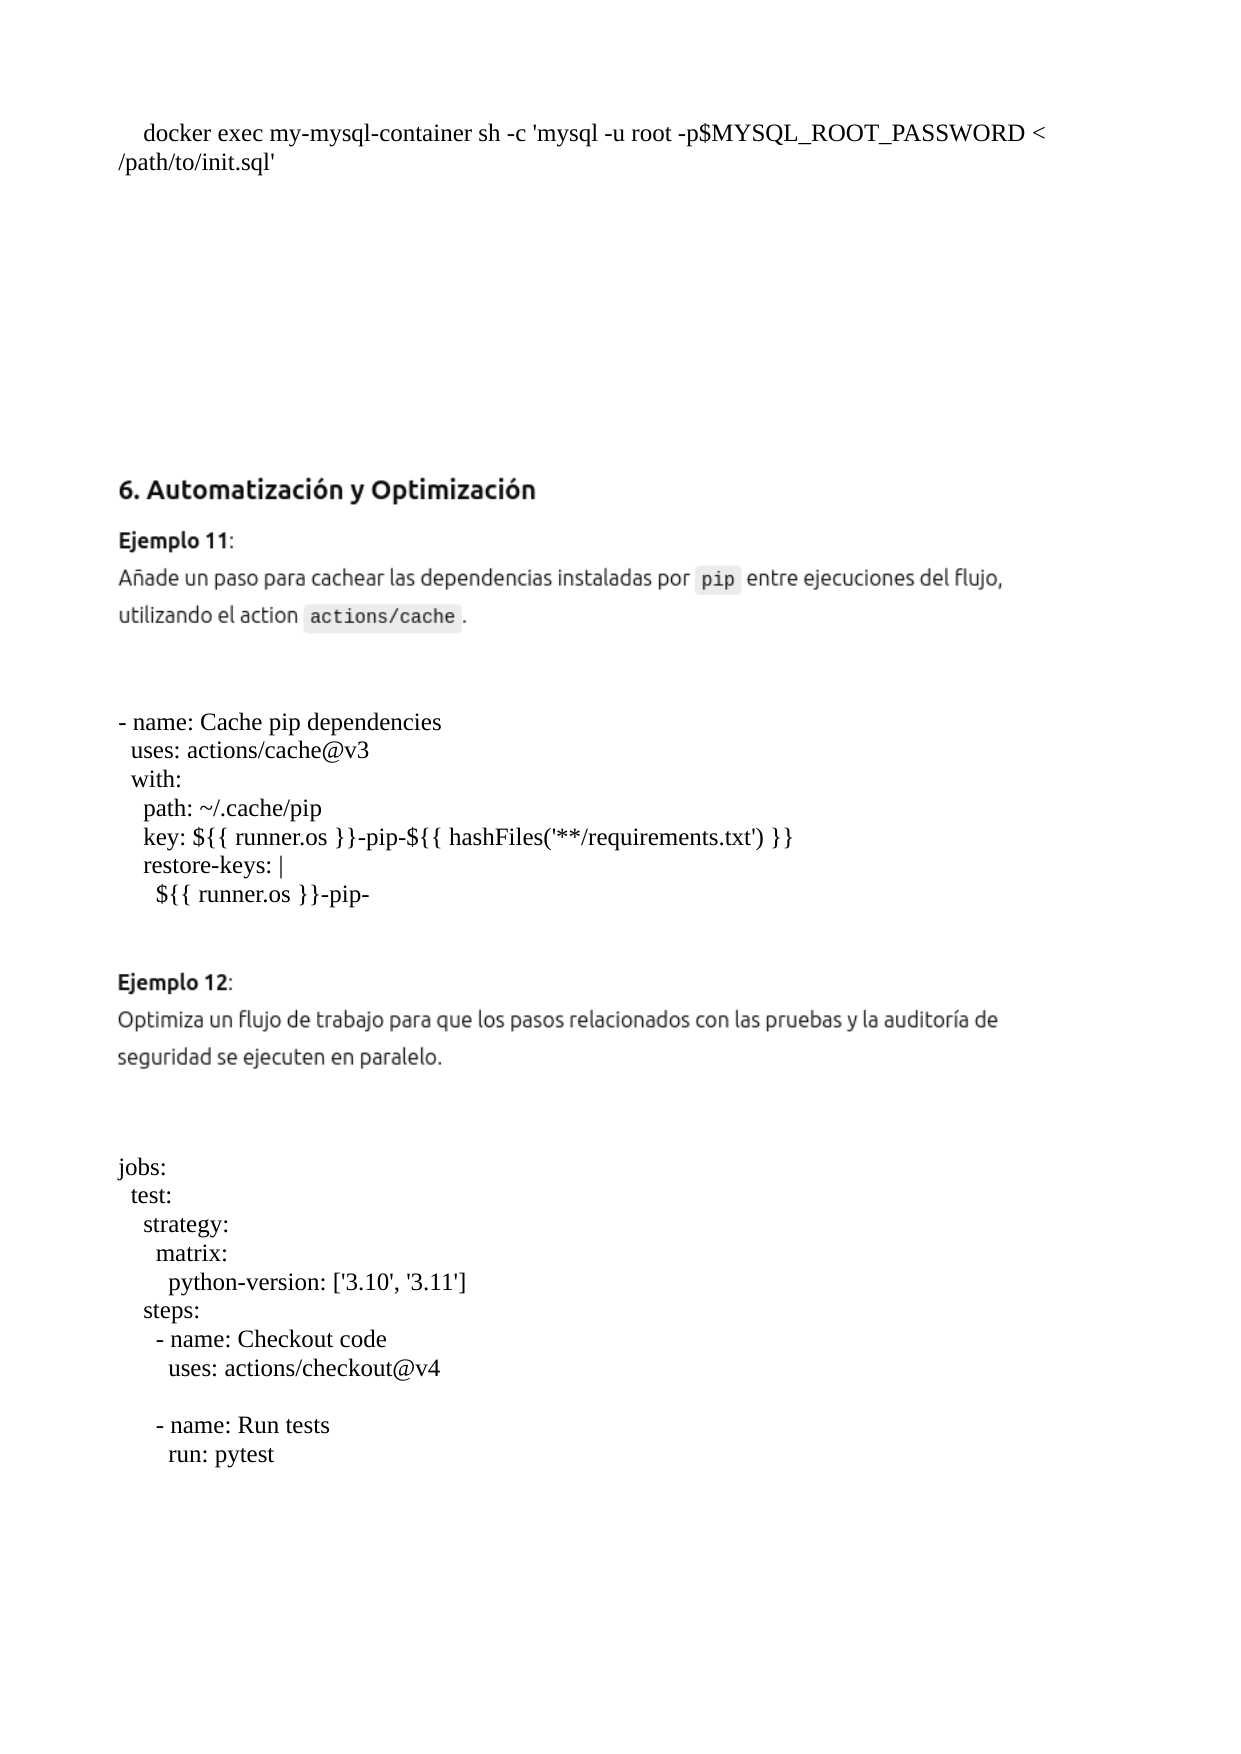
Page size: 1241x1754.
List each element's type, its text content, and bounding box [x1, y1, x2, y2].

text steps: [118, 1296, 1122, 1324]
text uses: actions/checkout@v4 [118, 1353, 1122, 1382]
text path: ~/.cache/pip [118, 793, 1122, 822]
text - name: Cache pip dependencies [118, 707, 1122, 736]
picture [92, 462, 1097, 650]
text uses: actions/cache@v3 [118, 736, 1122, 764]
text restore-keys: | [118, 851, 1122, 879]
text key: ${{ runner.os }}-pip-${{ hashFiles('**/requirements.txt') }} [118, 822, 1122, 851]
text docker exec my-mysql-container sh -c 'mysql -u root -p$MYSQL_ROOT_PASSWORD < /path/to/init.sql' [118, 118, 1122, 176]
text with: [118, 764, 1122, 793]
text run: pytest [118, 1439, 1122, 1468]
text ${{ runner.os }}-pip- [118, 879, 1122, 908]
text - name: Run tests [118, 1411, 1122, 1439]
text test: [118, 1181, 1122, 1209]
text - name: Checkout code [118, 1324, 1122, 1353]
text python-version: ['3.10', '3.11'] [118, 1267, 1122, 1296]
text matrix: [118, 1238, 1122, 1267]
text strategy: [118, 1209, 1122, 1238]
picture [91, 955, 1096, 1095]
text jobs: [118, 1152, 1122, 1181]
